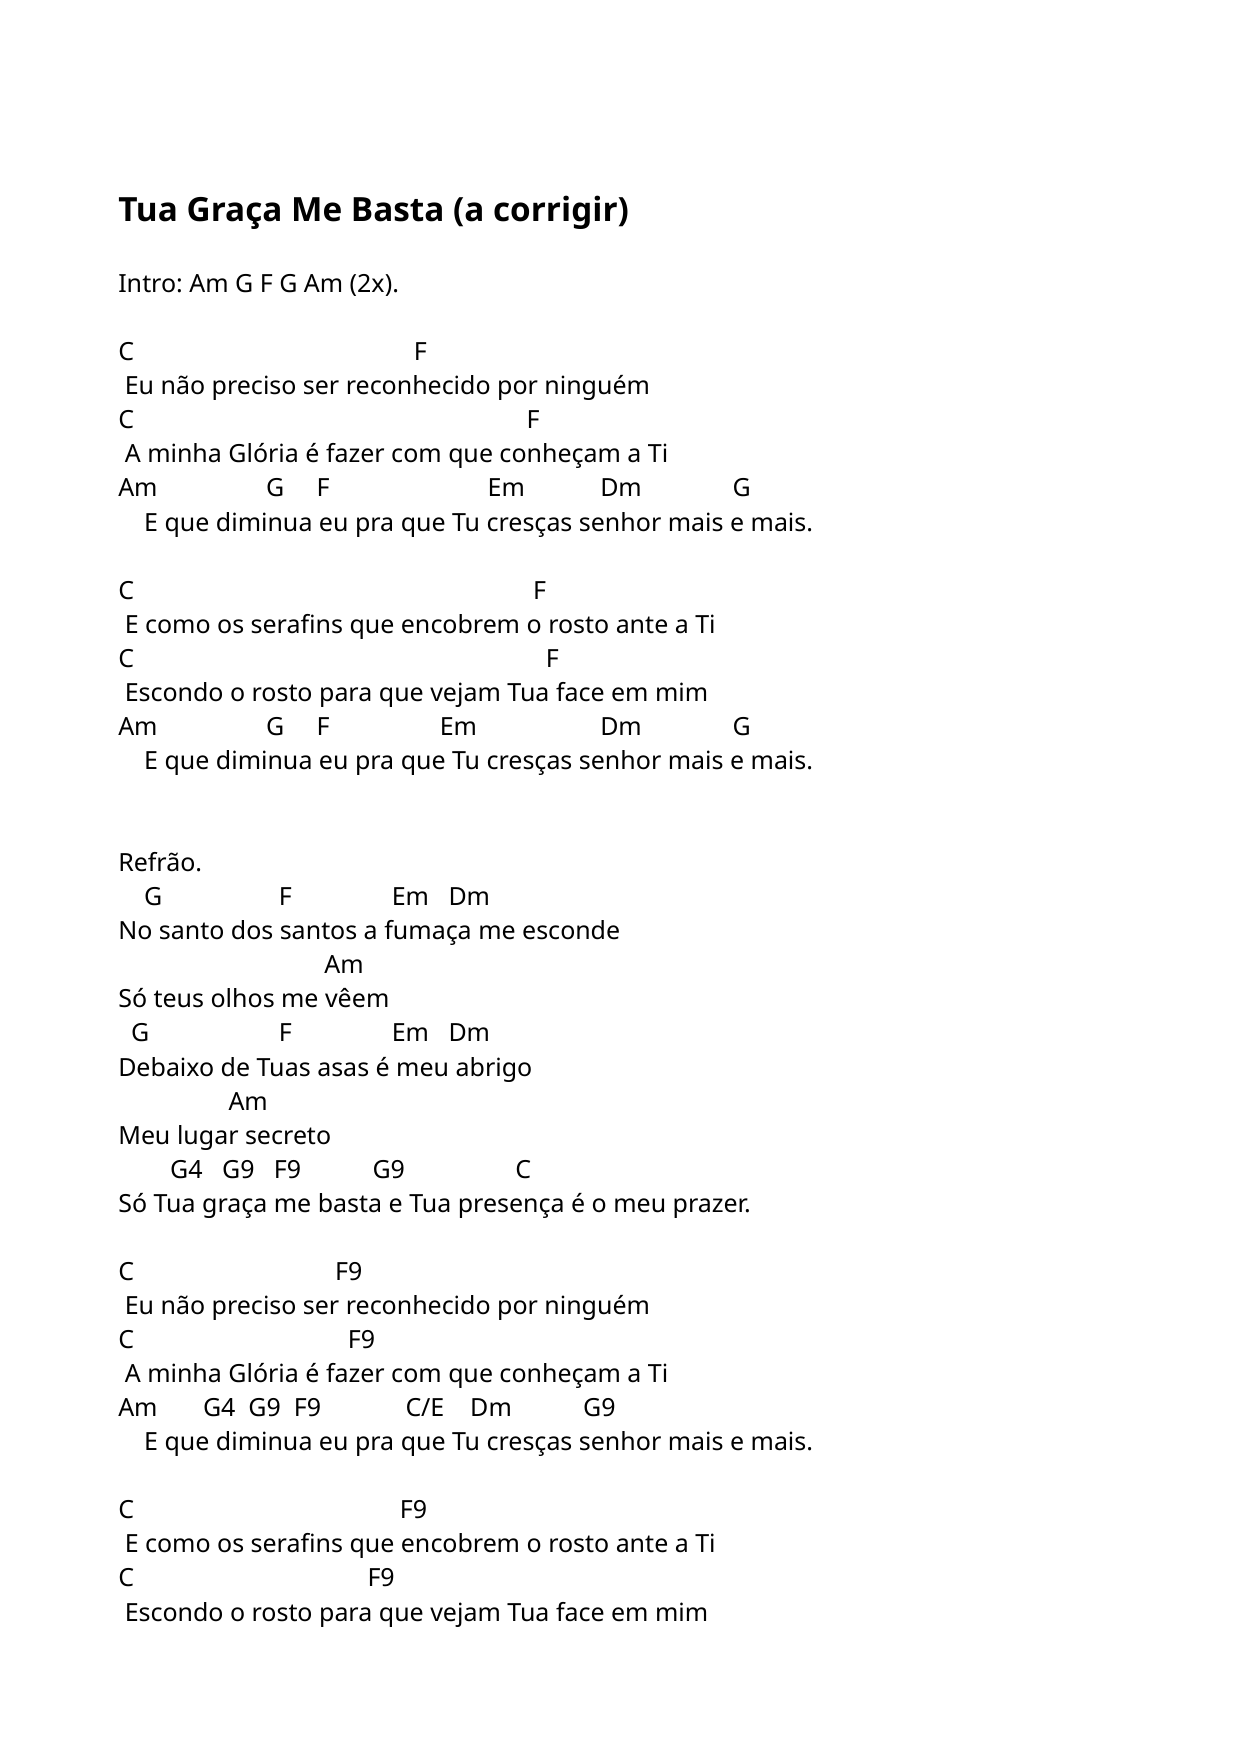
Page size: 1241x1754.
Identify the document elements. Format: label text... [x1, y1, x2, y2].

text C F [118, 402, 1122, 436]
text No santo dos santos a fumaça me esconde [118, 913, 1122, 947]
text Am [118, 1083, 1122, 1117]
text C F9 [118, 1253, 1122, 1288]
text E como os serafins que encobrem o rosto ante a Ti [118, 1526, 1122, 1560]
text Só teus olhos me vêem [118, 981, 1122, 1015]
text C F9 [118, 1560, 1122, 1594]
text Refrão. [118, 845, 1122, 879]
text Am G F Em Dm G [118, 470, 1122, 504]
text C F9 [118, 1322, 1122, 1356]
text Tua Graça Me Basta (a corrigir) [118, 186, 1122, 232]
text Meu lugar secreto [118, 1117, 1122, 1151]
text E como os serafins que encobrem o rosto ante a Ti [118, 606, 1122, 640]
text G F Em Dm [118, 1015, 1122, 1049]
text G F Em Dm [118, 879, 1122, 913]
text E que diminua eu pra que Tu cresças senhor mais e mais. [118, 504, 1122, 538]
text Debaixo de Tuas asas é meu abrigo [118, 1049, 1122, 1083]
text Am G4 G9 F9 C/E Dm G9 [118, 1390, 1122, 1424]
text C F9 [118, 1492, 1122, 1526]
text E que diminua eu pra que Tu cresças senhor mais e mais. [118, 743, 1122, 777]
text C F [118, 334, 1122, 368]
text Só Tua graça me basta e Tua presença é o meu prazer. [118, 1185, 1122, 1219]
text A minha Glória é fazer com que conheçam a Ti [118, 436, 1122, 470]
text Eu não preciso ser reconhecido por ninguém [118, 1288, 1122, 1322]
text C F [118, 572, 1122, 606]
text Intro: Am G F G Am (2x). [118, 266, 1122, 300]
text Am [118, 947, 1122, 981]
text Am G F Em Dm G [118, 708, 1122, 743]
text A minha Glória é fazer com que conheçam a Ti [118, 1356, 1122, 1390]
text G4 G9 F9 G9 C [118, 1151, 1122, 1185]
text E que diminua eu pra que Tu cresças senhor mais e mais. [118, 1424, 1122, 1458]
text C F [118, 640, 1122, 674]
text Eu não preciso ser reconhecido por ninguém [118, 368, 1122, 402]
text Escondo o rosto para que vejam Tua face em mim [118, 1594, 1122, 1628]
text Escondo o rosto para que vejam Tua face em mim [118, 674, 1122, 708]
